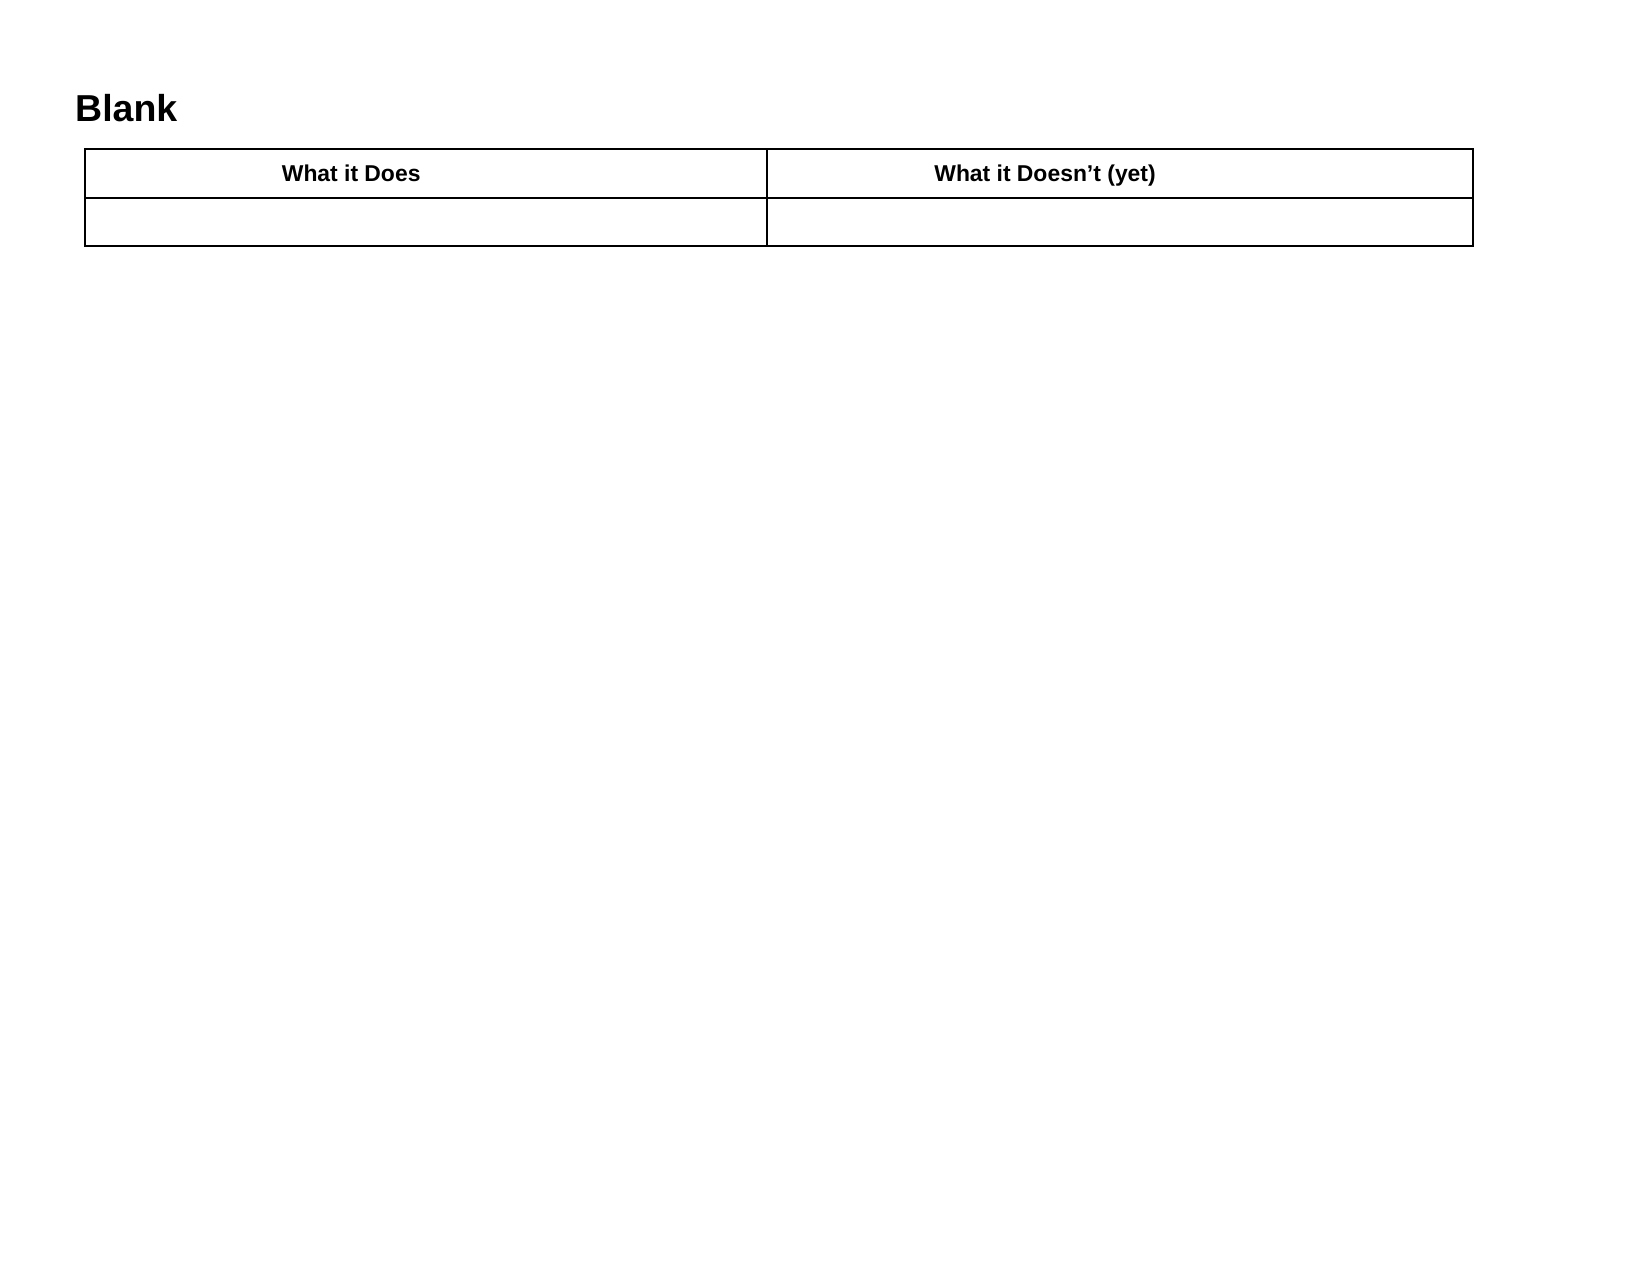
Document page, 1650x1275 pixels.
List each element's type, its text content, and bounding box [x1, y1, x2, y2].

table_header What it Doesn’t (yet) [768, 150, 1472, 197]
subtitle Blank [75, 87, 1312, 129]
table_cell [768, 199, 1472, 245]
table_header What it Does [86, 150, 766, 197]
table_cell [86, 199, 766, 245]
